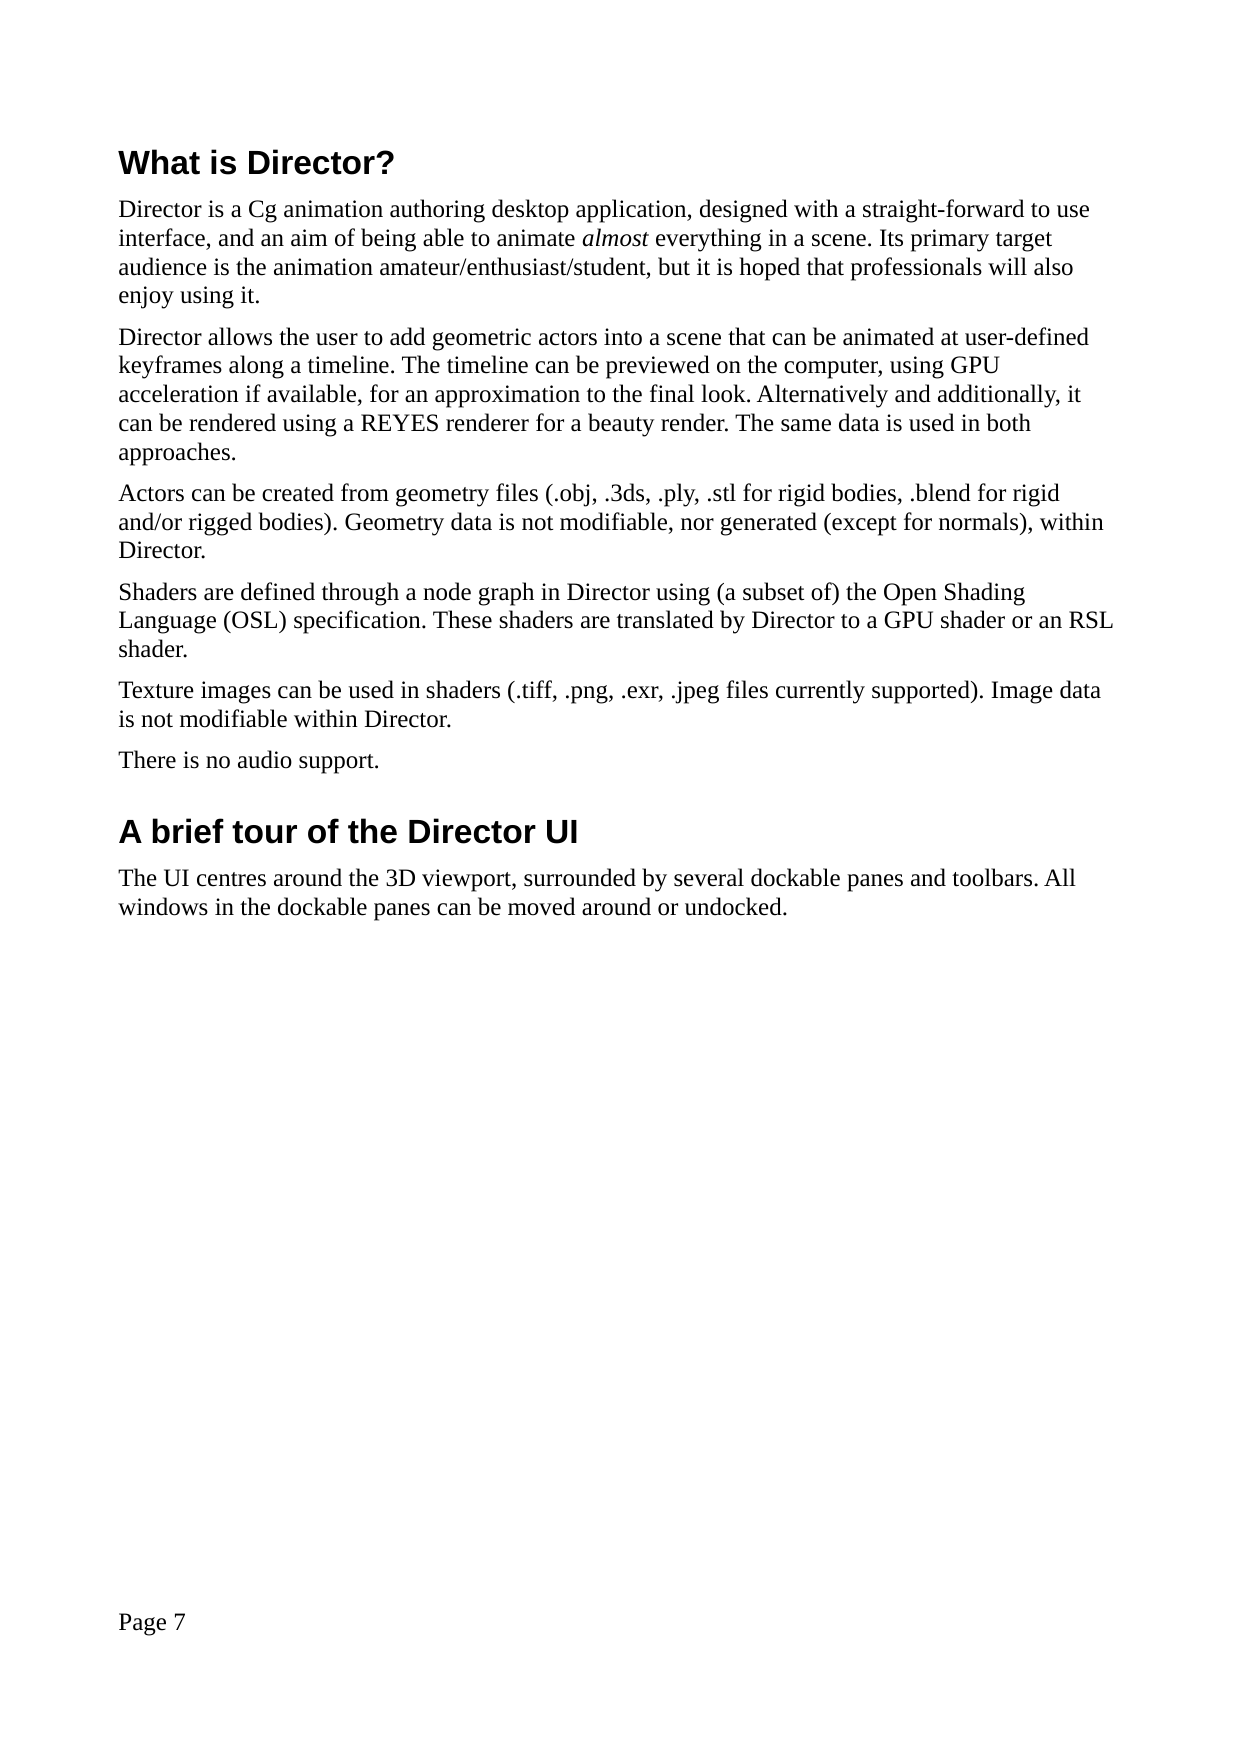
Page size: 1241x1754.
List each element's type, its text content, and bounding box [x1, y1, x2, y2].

text Texture images can be used in shaders (.tiff, .png, .exr, .jpeg files currently supported). Image data is not modifiable within Director. [118, 676, 1122, 733]
text Director allows the user to add geometric actors into a scene that can be animated at user-defined keyframes along a timeline. The timeline can be previewed on the computer, using GPU acceleration if available, for an approximation to the final look. Alternatively and additionally, it can be rendered using a REYES renderer for a beauty render. The same data is used in both approaches. [118, 322, 1122, 466]
text Actors can be created from geometry files (.obj, .3ds, .ply, .stl for rigid bodies, .blend for rigid and/or rigged bodies). Geometry data is not modifiable, nor generated (except for normals), within Director. [118, 478, 1122, 564]
subtitle A brief tour of the Director UI [118, 812, 1122, 850]
text Director is a Cg animation authoring desktop application, designed with a straight-forward to use interface, and an aim of being able to animate almost everything in a scene. Its primary target audience is the animation amateur/enthusiast/student, but it is hoped that professionals will also enjoy using it. [118, 194, 1122, 309]
subtitle What is Director? [118, 143, 1122, 182]
text Shaders are defined through a node graph in Director using (a subset of) the Open Shading Language (OSL) specification. These shaders are translated by Director to a GPU shader or an RSL shader. [118, 577, 1122, 663]
text The UI centres around the 3D viewport, surrounded by several dockable panes and toolbars. All windows in the dockable panes can be moved around or undocked. [118, 863, 1122, 920]
text There is no audio support. [118, 746, 1122, 774]
